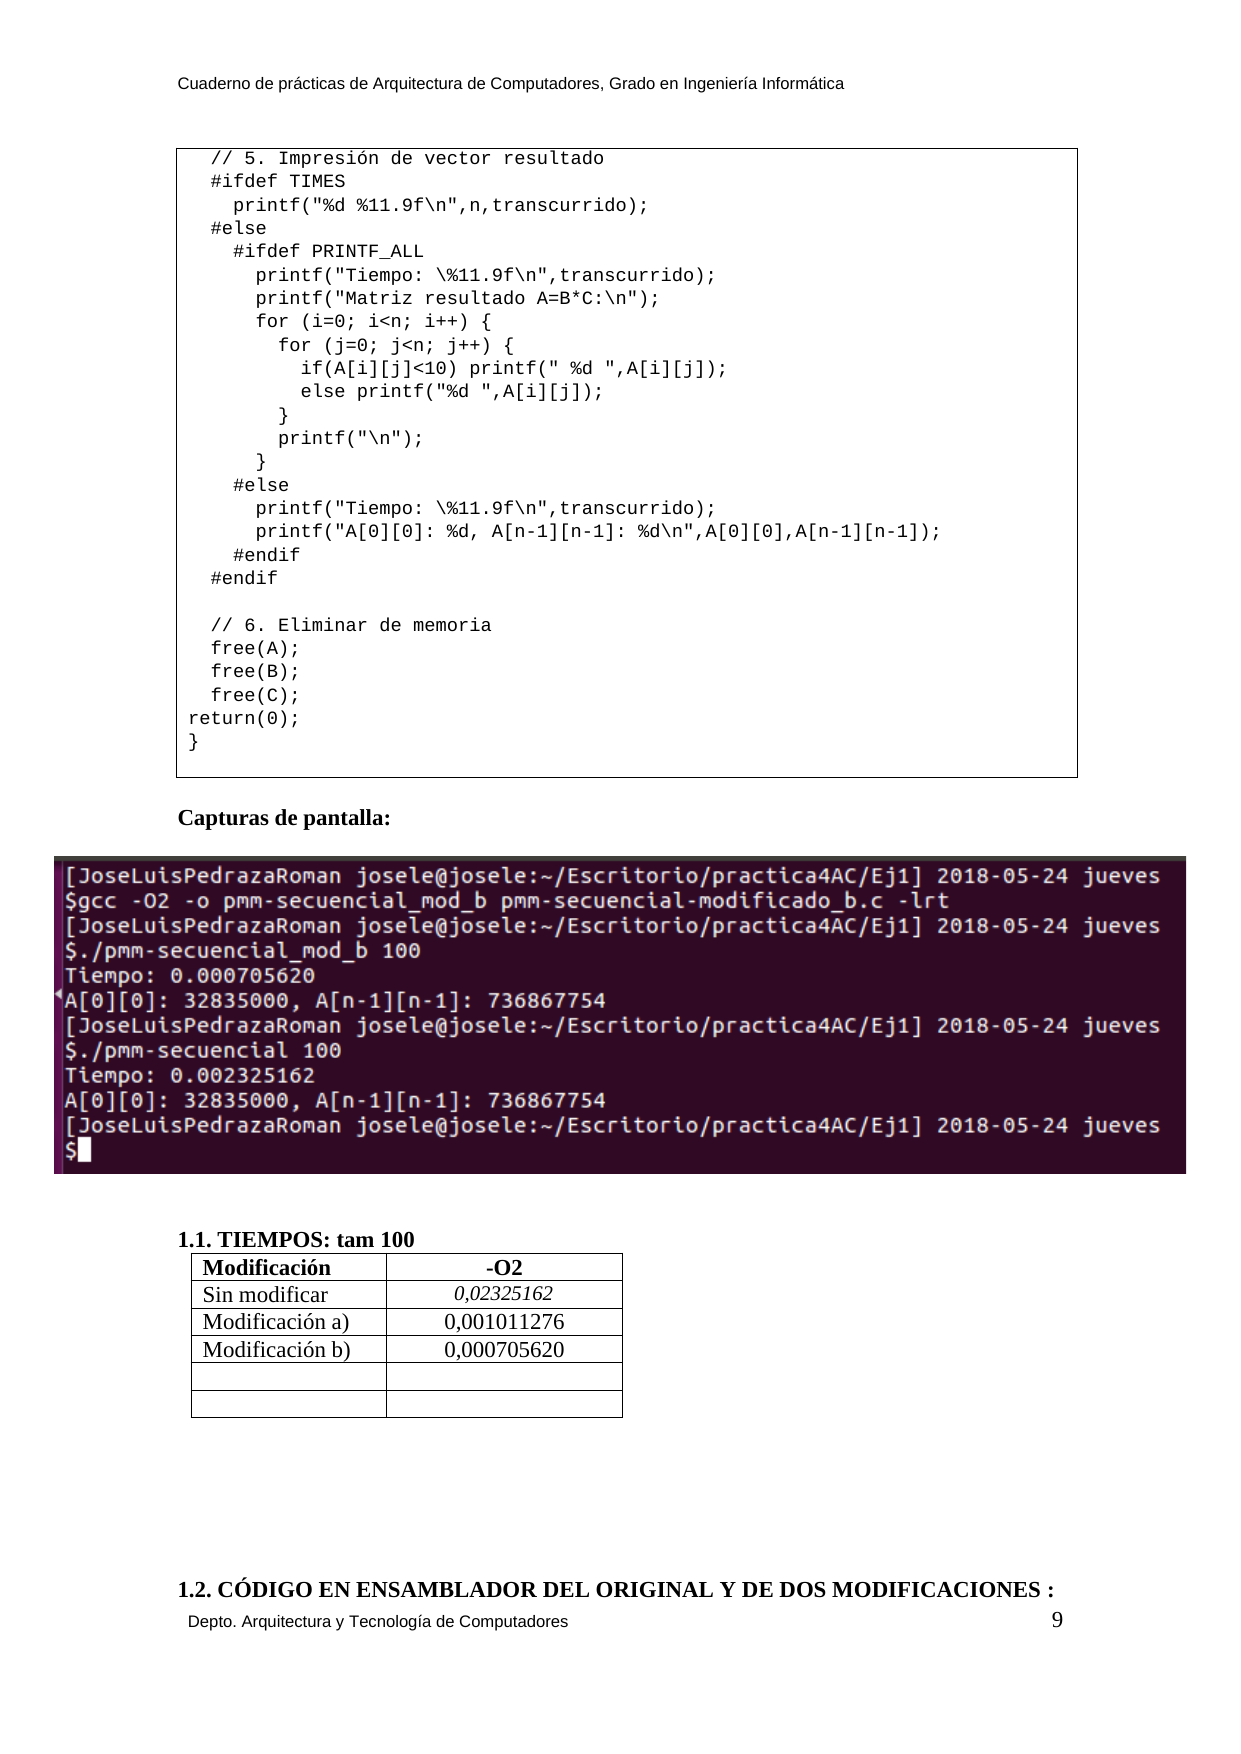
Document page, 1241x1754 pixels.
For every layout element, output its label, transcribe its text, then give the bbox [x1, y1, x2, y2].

table_cell 0,001011276 [387, 1309, 622, 1335]
text 1.1. TIEMPOS: tam 100 [177, 1226, 1063, 1253]
table_cell [192, 1391, 386, 1417]
table_cell Modificación a) [192, 1309, 386, 1335]
table_cell [387, 1363, 622, 1389]
picture [54, 856, 263, 895]
table_cell [387, 1391, 622, 1417]
table_header -O2 [387, 1254, 622, 1280]
table_header Modificación [192, 1254, 386, 1280]
table_cell 0,000705620 [387, 1336, 622, 1362]
text 1.2. CÓDIGO EN ENSAMBLADOR DEL ORIGINAL Y DE DOS MODIFICACIONES : [177, 1576, 1063, 1602]
table_cell Modificación b) [192, 1336, 386, 1362]
table_cell Sin modificar [192, 1281, 386, 1307]
table_header // 5. Impresión de vector resultado #ifdef TIMES printf("%d %11.9f\n",n,transcurrido); #else #ifdef PRINTF_ALL printf("Tiempo: \%11.9f\n",transcurrido); printf("Matriz resultado A=B*C:\n"); for (i=0; i<n; i++) { for (j=0; j<n; j++) { if(A[i][j]<10) printf(" %d ",A[i][j]); else printf("%d ",A[i][j]); } printf("\n"); } #else printf("Tiempo: \%11.9f\n",transcurrido); printf("A[0][0]: %d, A[n-1][n-1]: %d\n",A[0][0],A[n-1][n-1]); #endif #endif // 6. Eliminar de memoria free(A); free(B); free(C); return(0); } [177, 149, 1077, 777]
text Capturas de pantalla: [177, 804, 1063, 830]
table_cell [192, 1363, 386, 1389]
table_cell 0,02325162 [387, 1281, 622, 1307]
